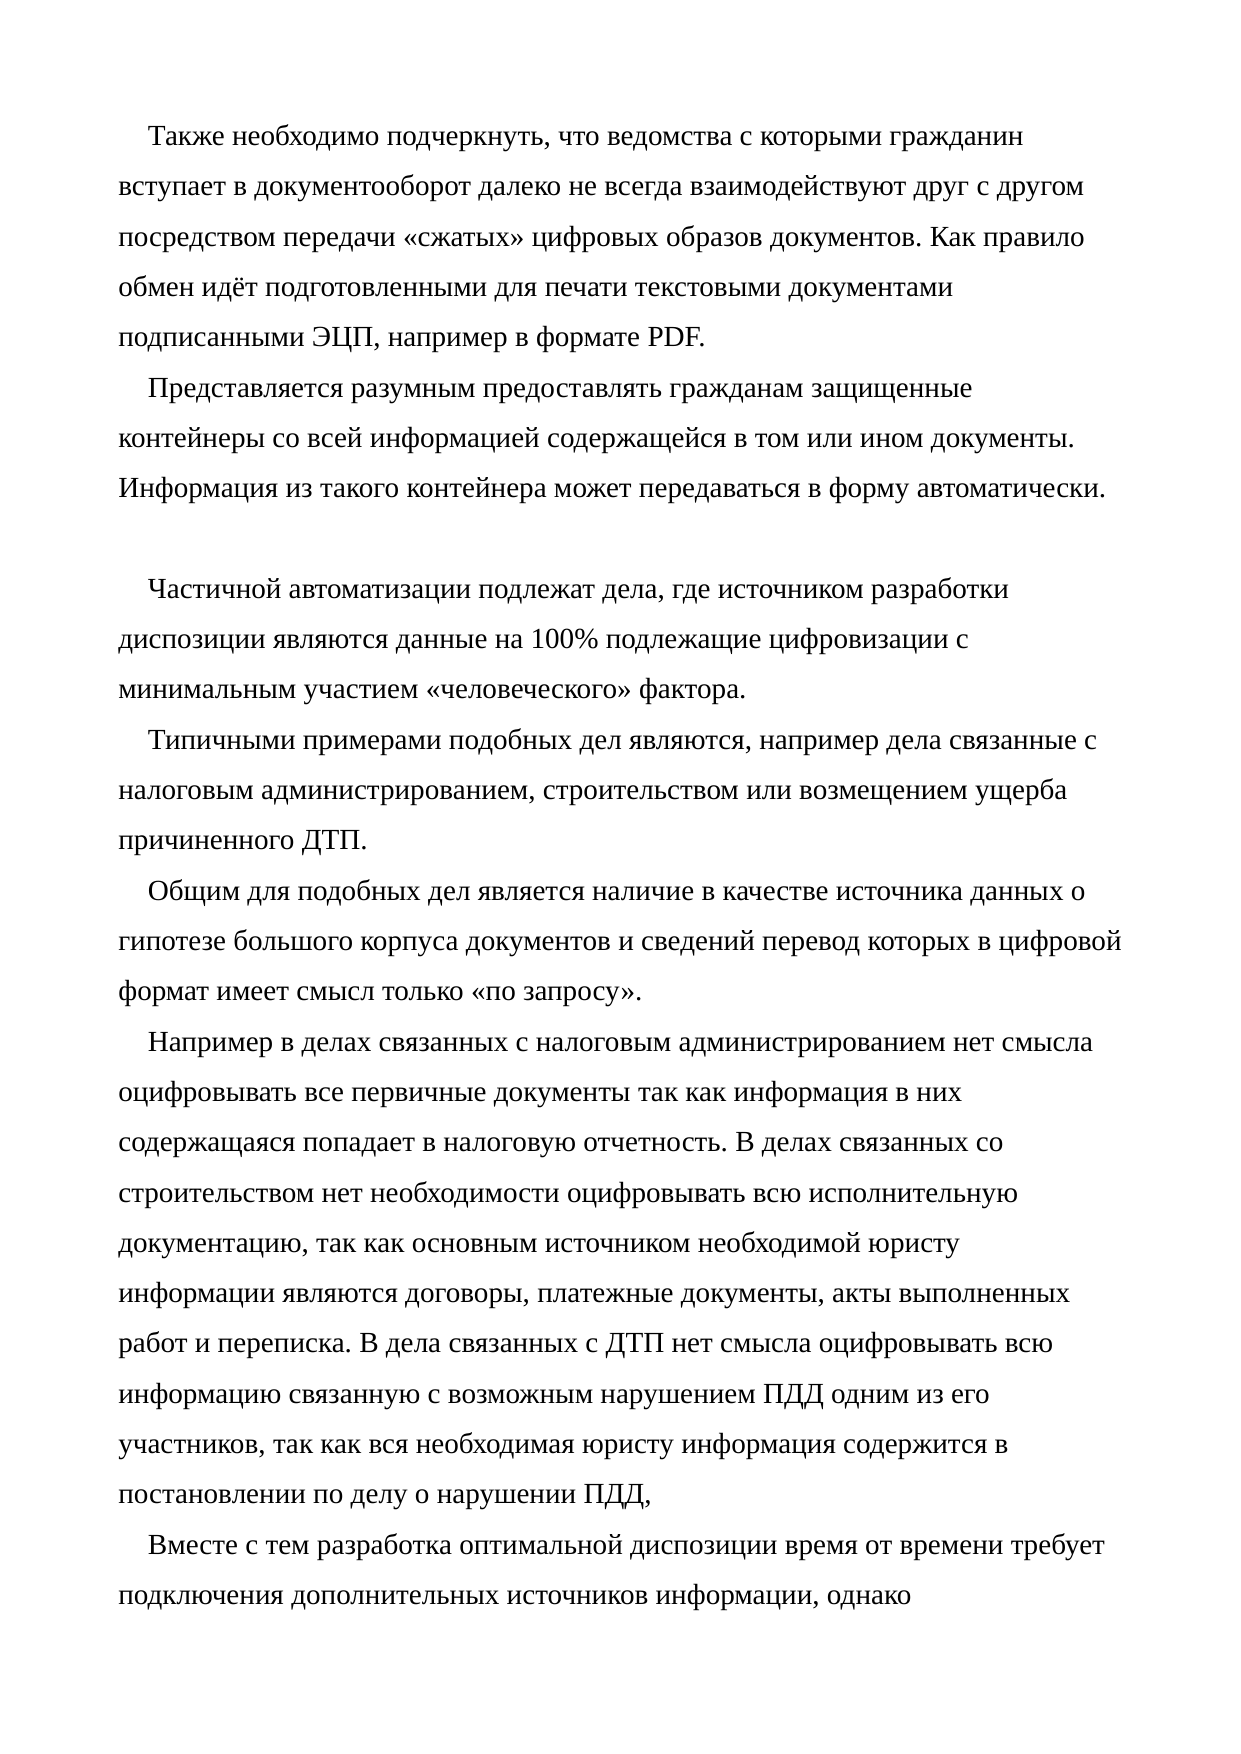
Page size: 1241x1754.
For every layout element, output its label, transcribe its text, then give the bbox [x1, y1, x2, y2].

text Типичными примерами подобных дел являются, например дела связанные с налоговым администрированием, строительством или возмещением ущерба причиненного ДТП. [118, 722, 1122, 856]
text Например в делах связанных с налоговым администрированием нет смысла оцифровывать все первичные документы так как информация в них содержащаяся попадает в налоговую отчетность. В делах связанных со строительством нет необходимости оцифровывать всю исполнительную документацию, так как основным источником необходимой юристу информации являются договоры, платежные документы, акты выполненных работ и переписка. В дела связанных с ДТП нет смысла оцифровывать всю информацию связанную с возможным нарушением ПДД одним из его участников, так как вся необходимая юристу информация содержится в постановлении по делу о нарушении ПДД, [118, 1024, 1122, 1510]
text Частичной автоматизации подлежат дела, где источником разработки диспозиции являются данные на 100% подлежащие цифровизации с минимальным участием «человеческого» фактора. [118, 571, 1122, 705]
text Общим для подобных дел является наличие в качестве источника данных о гипотезе большого корпуса документов и сведений перевод которых в цифровой формат имеет смысл только «по запросу». [118, 873, 1122, 1007]
text Представляется разумным предоставлять гражданам защищенные контейнеры со всей информацией содержащейся в том или ином документы. Информация из такого контейнера может передаваться в форму автоматически. [118, 370, 1122, 504]
text Вместе с тем разработка оптимальной диспозиции время от времени требует подключения дополнительных источников информации, однако [118, 1527, 1122, 1611]
text Также необходимо подчеркнуть, что ведомства с которыми гражданин вступает в документооборот далеко не всегда взаимодействуют друг с другом посредством передачи «сжатых» цифровых образов документов. Как правило обмен идёт подготовленными для печати текстовыми документами подписанными ЭЦП, например в формате PDF. [118, 118, 1122, 353]
